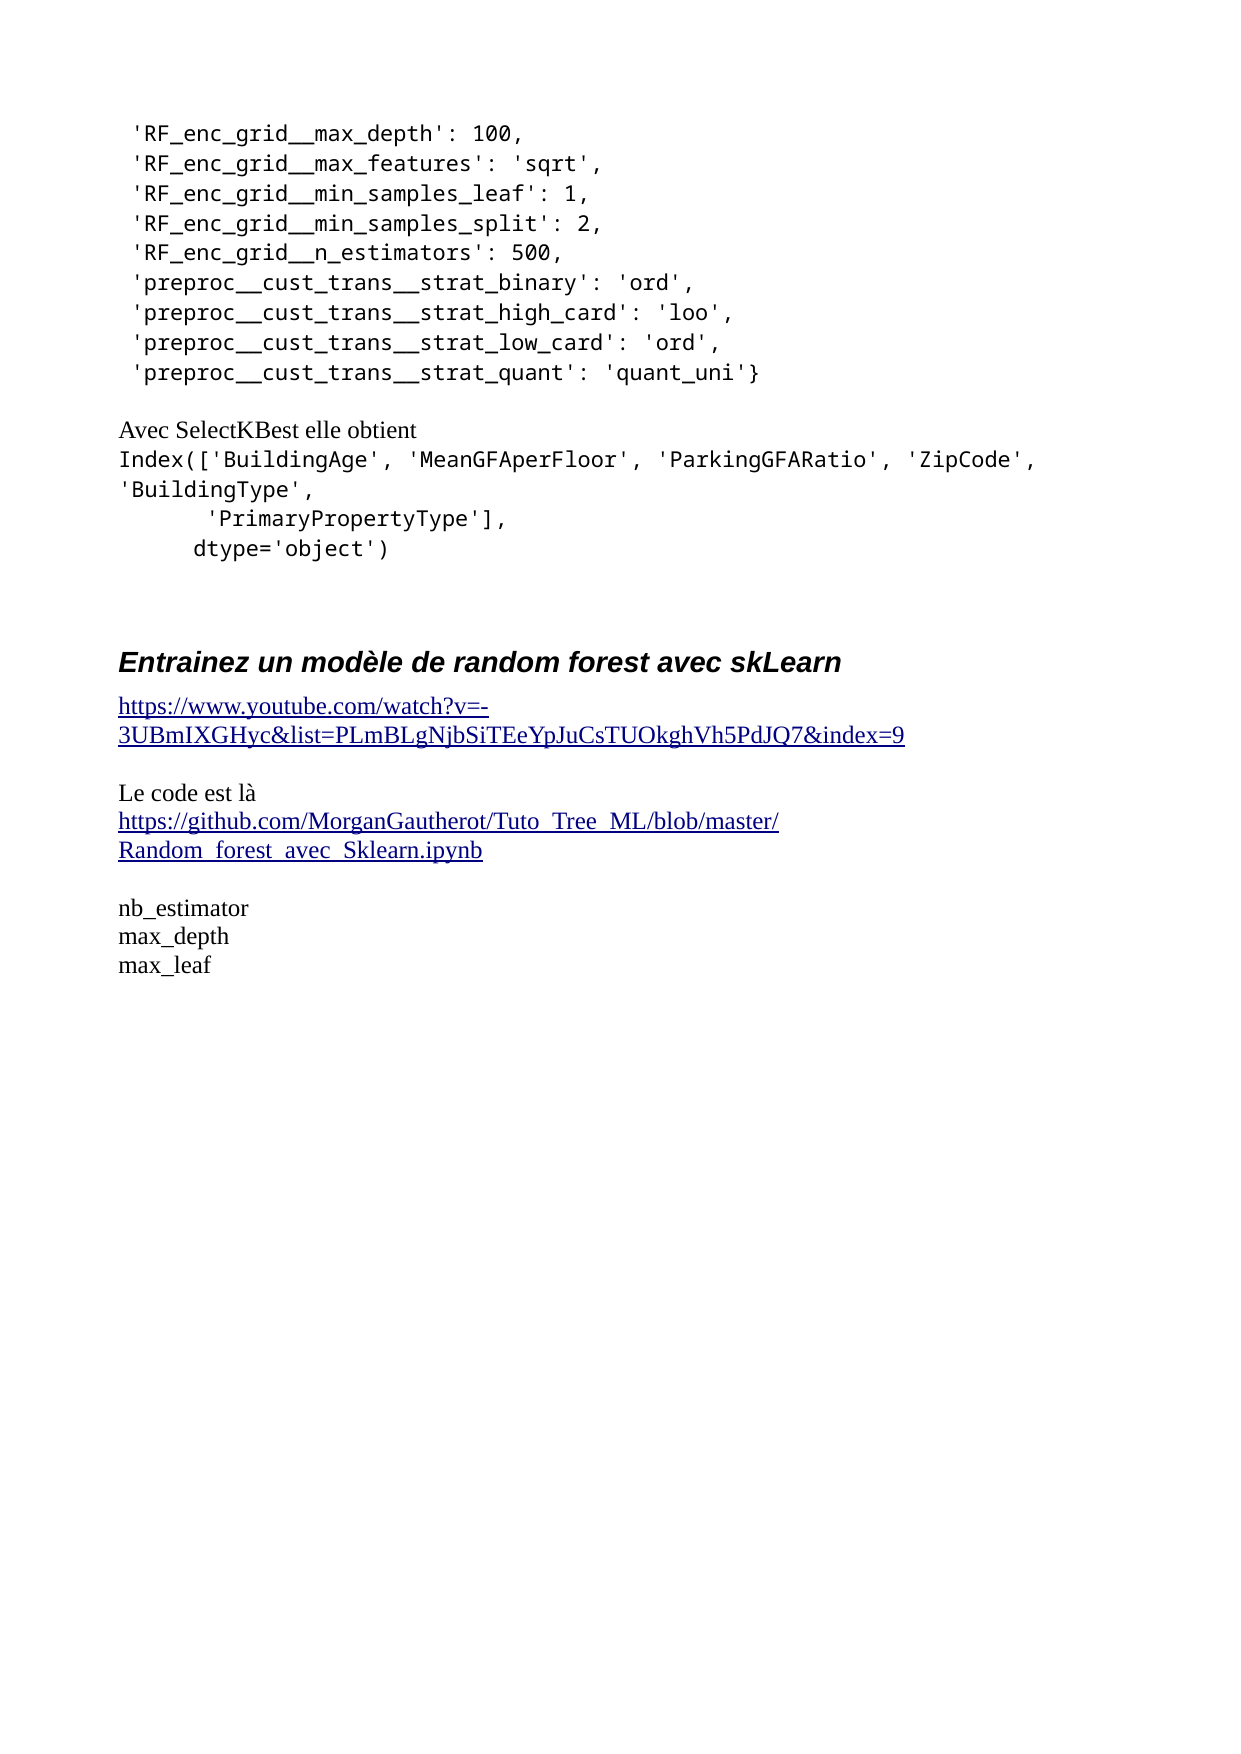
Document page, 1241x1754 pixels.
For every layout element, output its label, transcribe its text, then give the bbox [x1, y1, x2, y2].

text 'preproc__cust_trans__strat_quant': 'quant_uni'} [118, 356, 1122, 386]
text max_leaf [118, 950, 1122, 979]
text dtype='object') [118, 533, 1122, 563]
text Index(['BuildingAge', 'MeanGFAperFloor', 'ParkingGFARatio', 'ZipCode', 'BuildingType', [118, 444, 1122, 503]
text 'preproc__cust_trans__strat_low_card': 'ord', [118, 327, 1122, 356]
text max_depth [118, 921, 1122, 950]
text 'RF_enc_grid__min_samples_leaf': 1, [118, 178, 1122, 207]
text https://github.com/MorganGautherot/Tuto_Tree_ML/blob/master/Random_forest_avec_Sklearn.ipynb [118, 806, 1122, 864]
subtitle Entrainez un modèle de random forest avec skLearn [118, 645, 1122, 679]
text Avec SelectKBest elle obtient [118, 415, 1122, 444]
text 'RF_enc_grid__max_depth': 100, [118, 118, 1122, 148]
text https://www.youtube.com/watch?v=-3UBmIXGHyc&list=PLmBLgNjbSiTEeYpJuCsTUOkghVh5PdJQ7&index=9 [118, 691, 1122, 749]
text 'RF_enc_grid__max_features': 'sqrt', [118, 148, 1122, 178]
text 'preproc__cust_trans__strat_high_card': 'loo', [118, 297, 1122, 327]
text Le code est là [118, 778, 1122, 806]
text 'RF_enc_grid__min_samples_split': 2, [118, 207, 1122, 237]
text 'PrimaryPropertyType'], [118, 503, 1122, 533]
text nb_estimator [118, 893, 1122, 921]
text 'RF_enc_grid__n_estimators': 500, [118, 237, 1122, 267]
text 'preproc__cust_trans__strat_binary': 'ord', [118, 267, 1122, 297]
